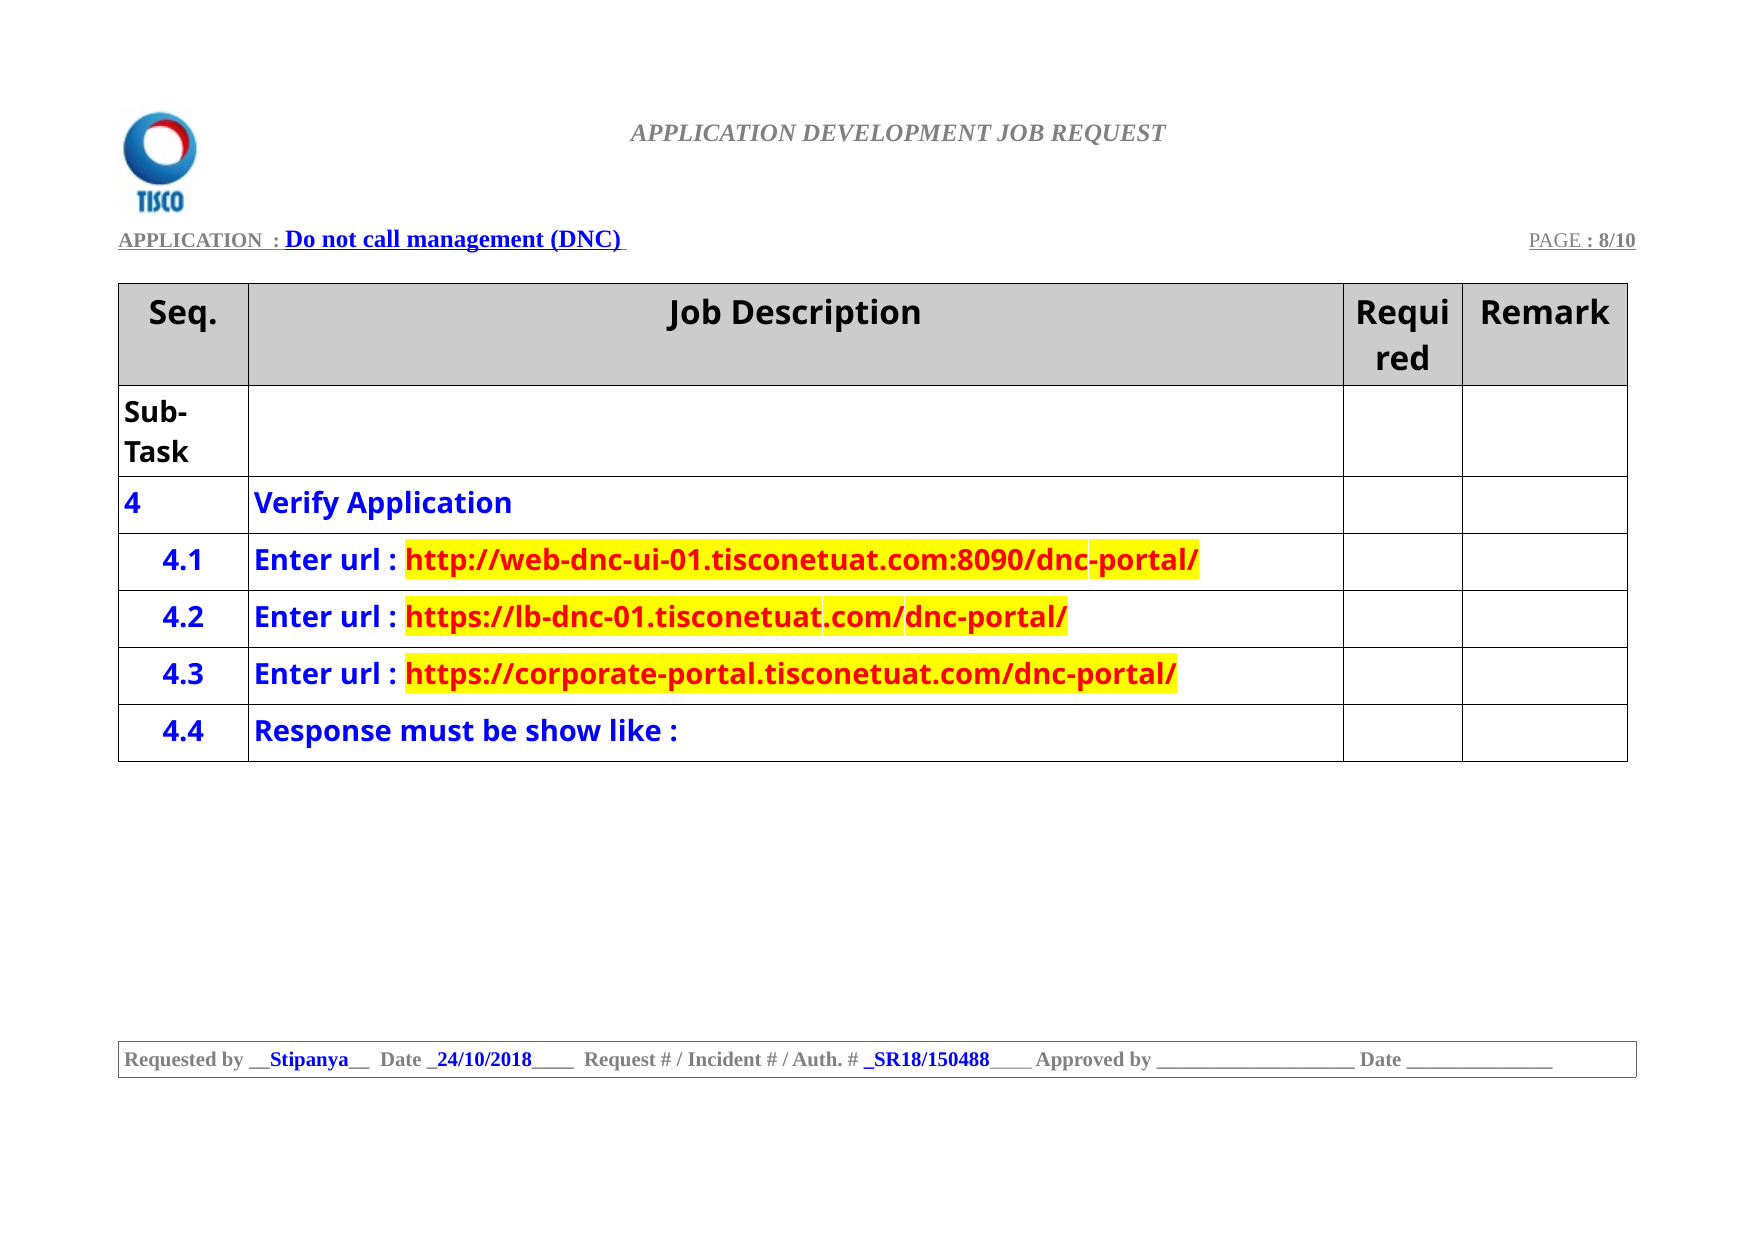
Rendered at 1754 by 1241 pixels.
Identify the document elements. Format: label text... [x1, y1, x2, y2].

table_cell [1344, 534, 1462, 590]
table_cell [1344, 648, 1462, 704]
picture [116, 106, 203, 216]
table_cell 4.2 [119, 591, 248, 647]
table_cell 4.1 [119, 534, 248, 590]
table_cell Enter url : https://corporate-portal.tisconetuat.com/dnc-portal/ [249, 648, 1343, 704]
table_cell Enter url : https://lb-dnc-01.tisconetuat.com/dnc-portal/ [249, 591, 1343, 647]
table_header Seq. [119, 284, 248, 385]
table_cell [1463, 386, 1627, 476]
table_cell [1344, 386, 1462, 476]
table_cell 4.3 [119, 648, 248, 704]
table_cell [1463, 591, 1627, 647]
table_cell [1344, 591, 1462, 647]
table_cell Enter url : http://web-dnc-ui-01.tisconetuat.com:8090/dnc-portal/ [249, 534, 1343, 590]
table_header Job Description [249, 284, 1343, 385]
table_cell [1344, 705, 1462, 761]
table_cell [1344, 477, 1462, 533]
table_cell Sub-Task [119, 386, 248, 476]
table_header Required [1344, 284, 1462, 385]
table_cell [1463, 705, 1627, 761]
table_cell 4.4 [119, 705, 248, 761]
table_cell [249, 386, 1343, 476]
table_cell [1463, 534, 1627, 590]
table_cell Response must be show like : [249, 705, 1343, 761]
table_cell Verify Application [249, 477, 1343, 533]
table_cell [1463, 477, 1627, 533]
table_header Remark [1463, 284, 1627, 385]
table_cell [1463, 648, 1627, 704]
table_cell 4 [119, 477, 248, 533]
